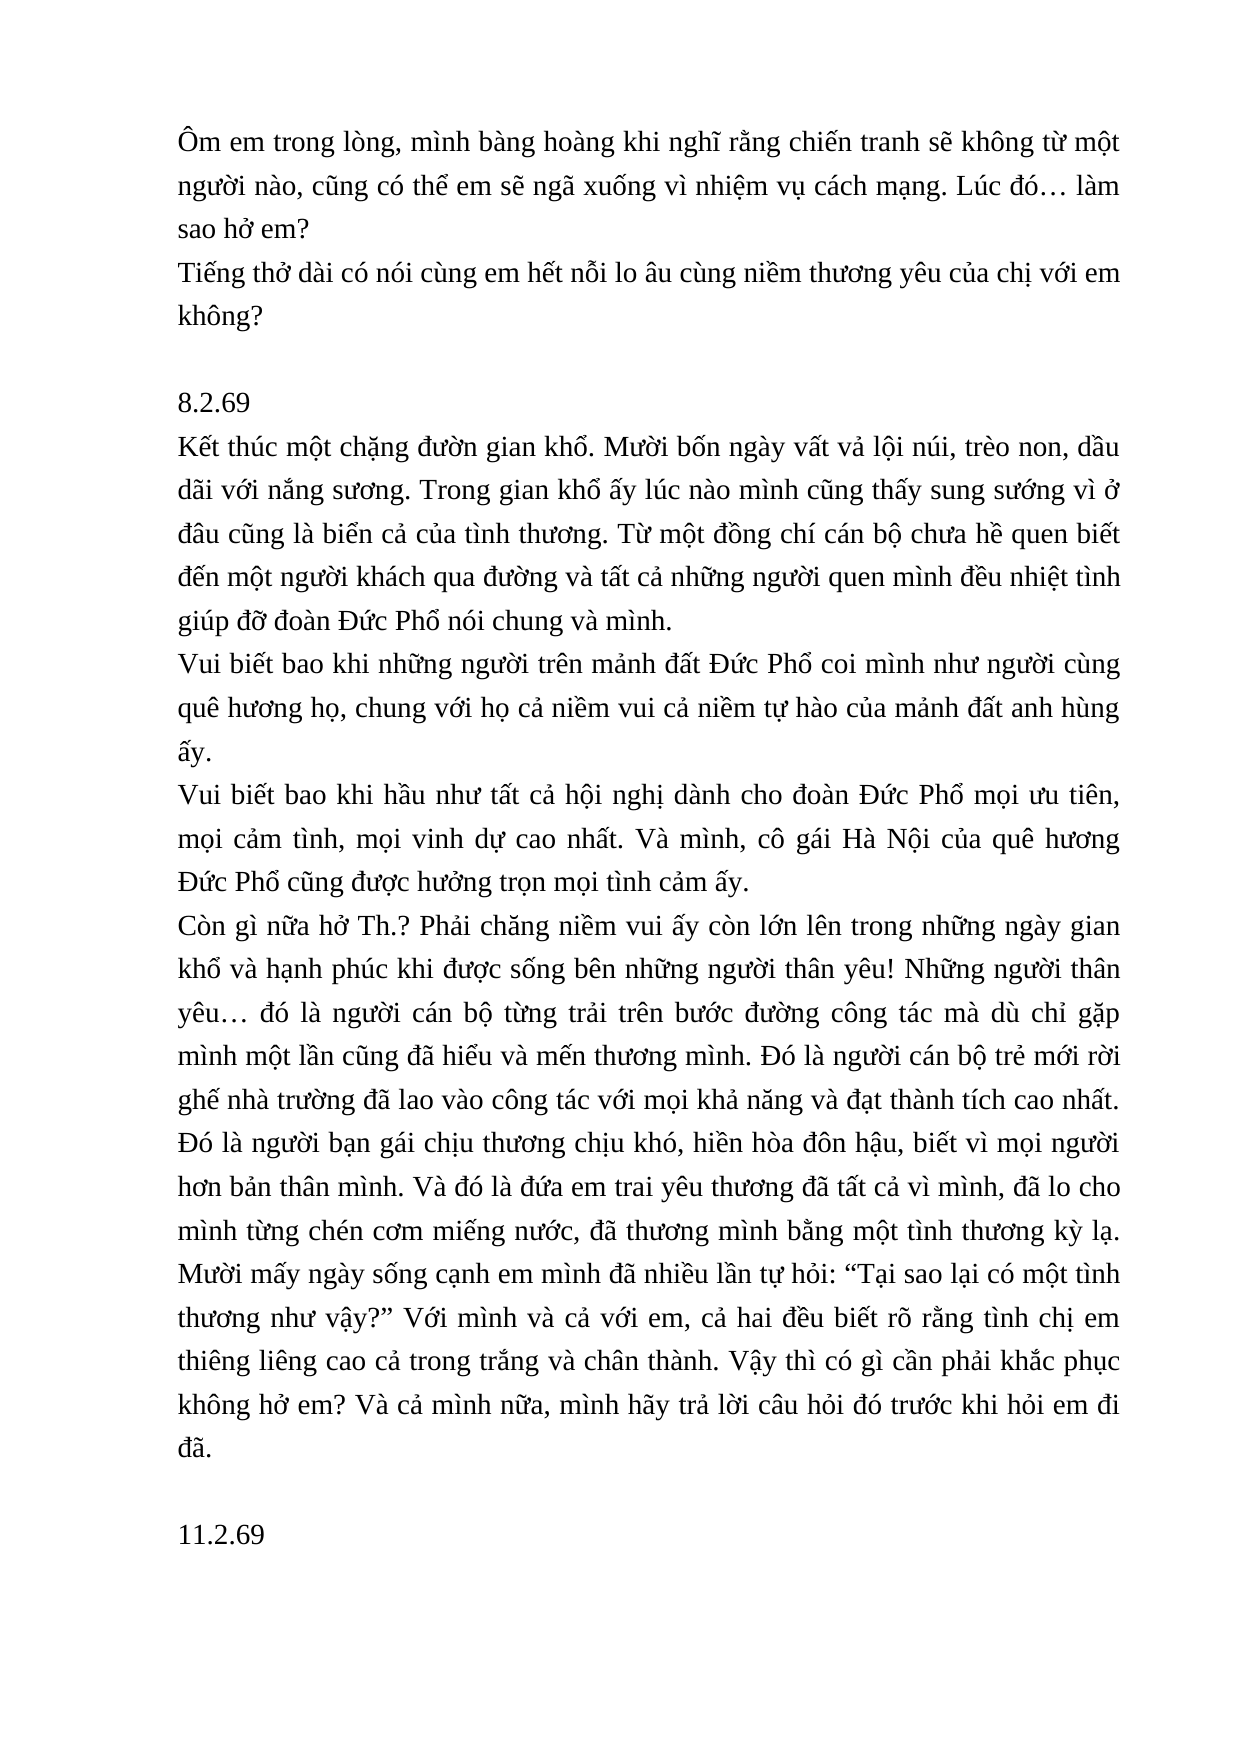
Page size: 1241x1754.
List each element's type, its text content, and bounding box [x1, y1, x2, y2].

text 8.2.69 [177, 385, 1122, 419]
text Kết thúc một chặng đườn gian khổ. Mười bốn ngày vất vả lội núi, trèo non, dầu dãi với nắng sương. Trong gian khổ ấy lúc nào mình cũng thấy sung sướng vì ở đâu cũng là biển cả của tình thương. Từ một đồng chí cán bộ chưa hề quen biết đến một người khách qua đường và tất cả những người quen mình đều nhiệt tình giúp đỡ đoàn Đức Phổ nói chung và mình. [177, 429, 1122, 637]
text Ôm em trong lòng, mình bàng hoàng khi nghĩ rằng chiến tranh sẽ không từ một người nào, cũng có thể em sẽ ngã xuống vì nhiệm vụ cách mạng. Lúc đó… làm sao hở em? [177, 124, 1122, 245]
text Vui biết bao khi những người trên mảnh đất Đức Phổ coi mình như người cùng quê hương họ, chung với họ cả niềm vui cả niềm tự hào của mảnh đất anh hùng ấy. [177, 647, 1122, 767]
text Tiếng thở dài có nói cùng em hết nỗi lo âu cùng niềm thương yêu của chị với em không? [177, 255, 1122, 332]
text Vui biết bao khi hầu như tất cả hội nghị dành cho đoàn Đức Phổ mọi ưu tiên, mọi cảm tình, mọi vinh dự cao nhất. Và mình, cô gái Hà Nội của quê hương Đức Phổ cũng được hưởng trọn mọi tình cảm ấy. [177, 777, 1122, 898]
text Còn gì nữa hở Th.? Phải chăng niềm vui ấy còn lớn lên trong những ngày gian khổ và hạnh phúc khi được sống bên những người thân yêu! Những người thân yêu… đó là người cán bộ từng trải trên bước đường công tác mà dù chỉ gặp mình một lần cũng đã hiểu và mến thương mình. Đó là người cán bộ trẻ mới rời ghế nhà trường đã lao vào công tác với mọi khả năng và đạt thành tích cao nhất. Đó là người bạn gái chịu thương chịu khó, hiền hòa đôn hậu, biết vì mọi người hơn bản thân mình. Và đó là đứa em trai yêu thương đã tất cả vì mình, đã lo cho mình từng chén cơm miếng nước, đã thương mình bằng một tình thương kỳ lạ. Mười mấy ngày sống cạnh em mình đã nhiều lần tự hỏi: “Tại sao lại có một tình thương như vậy?” Với mình và cả với em, cả hai đều biết rõ rằng tình chị em thiêng liêng cao cả trong trắng và chân thành. Vậy thì có gì cần phải khắc phục không hở em? Và cả mình nữa, mình hãy trả lời câu hỏi đó trước khi hỏi em đi đã. [177, 908, 1122, 1464]
text 11.2.69 [177, 1517, 1122, 1551]
